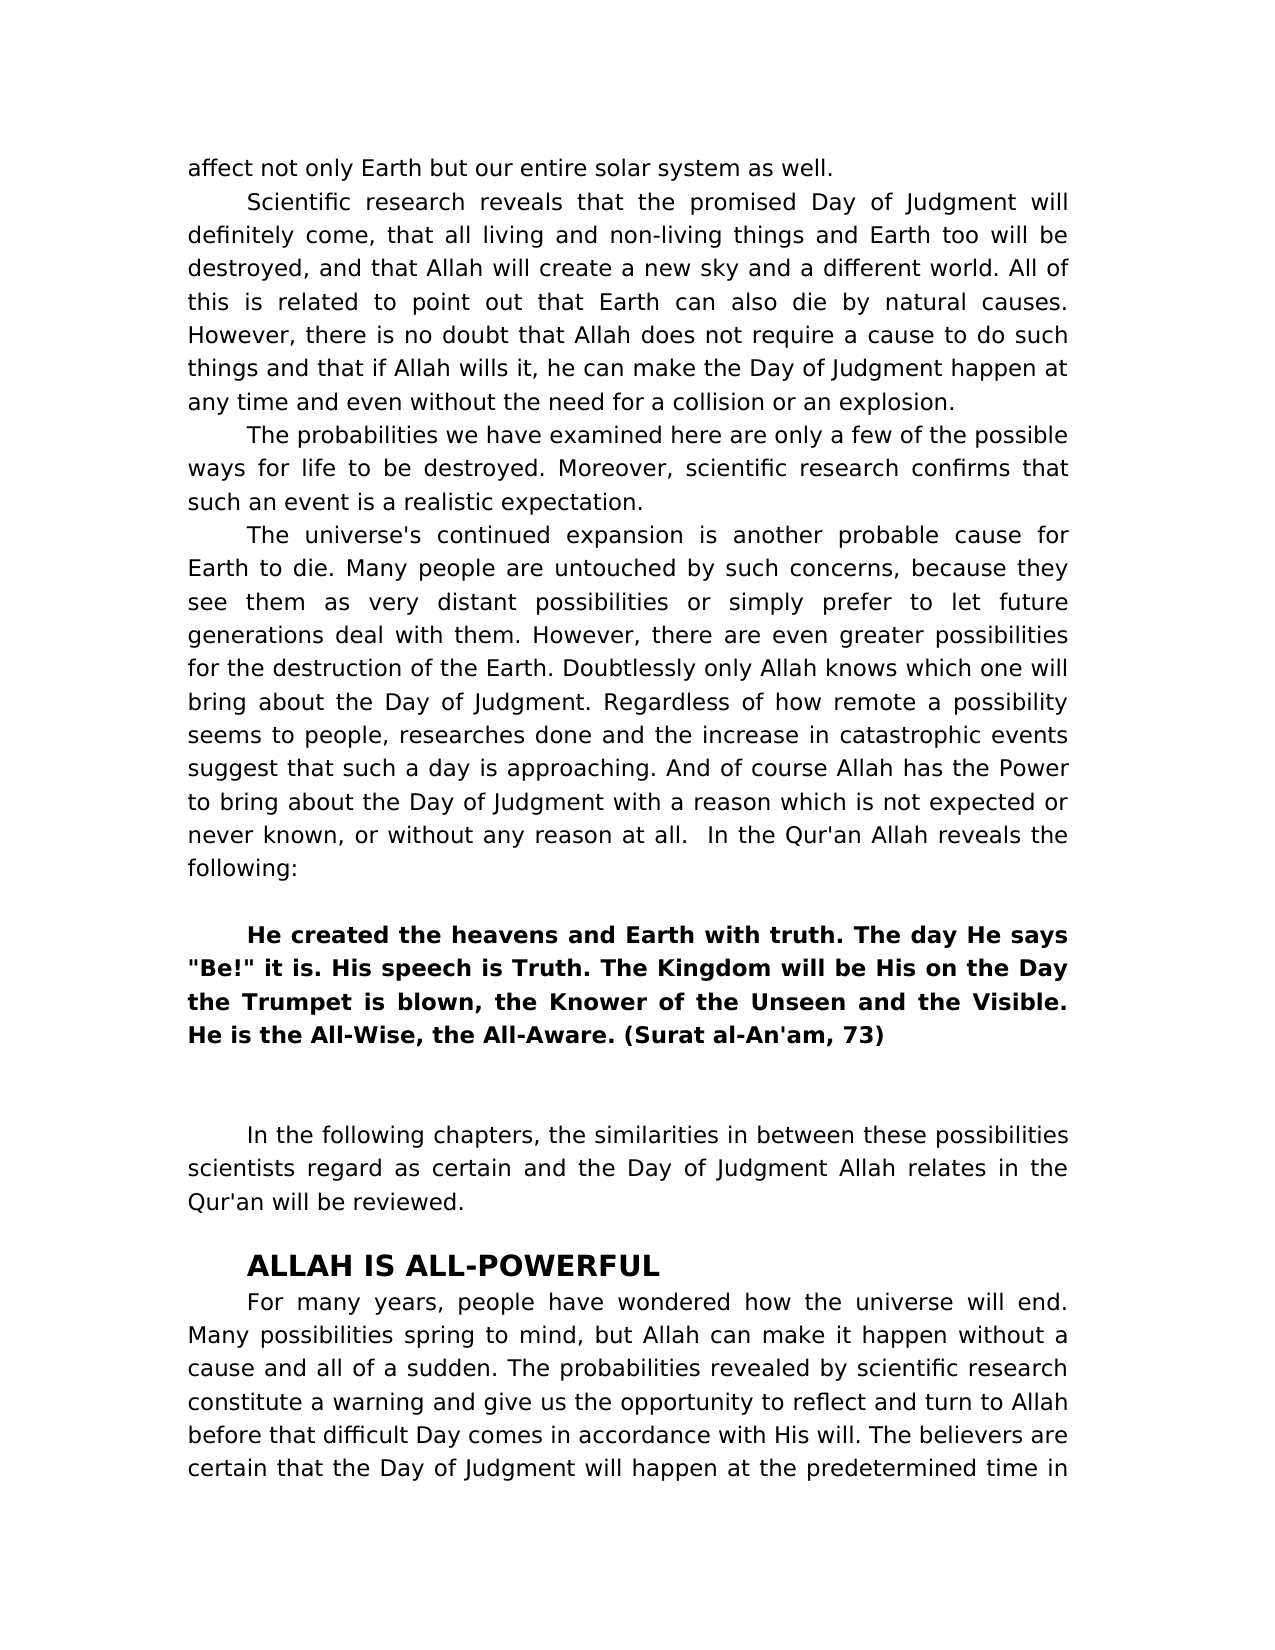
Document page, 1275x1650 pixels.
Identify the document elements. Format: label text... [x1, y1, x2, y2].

text The probabilities we have examined here are only a few of the possible ways for life to be destroyed. Moreover, scientific research confirms that such an event is a realistic expectation. [187, 417, 1070, 517]
text ALLAH IS ALL-POWERFUL [187, 1250, 1070, 1283]
text affect not only Earth but our entire solar system as well. [187, 150, 1070, 183]
text In the following chapters, the similarities in between these possibilities scientists regard as certain and the Day of Judgment Allah relates in the Qur'an will be reviewed. [187, 1117, 1070, 1217]
text For many years, people have wondered how the universe will end. Many possibilities spring to mind, but Allah can make it happen without a cause and all of a sudden. The probabilities revealed by scientific research constitute a warning and give us the opportunity to reflect and turn to Allah before that difficult Day comes in accordance with His will. The believers are certain that the Day of Judgment will happen at the predetermined time in [187, 1283, 1070, 1483]
text He created the heavens and Earth with truth. The day He says "Be!" it is. His speech is Truth. The Kingdom will be His on the Day the Trumpet is blown, the Knower of the Unseen and the Visible. He is the All-Wise, the All-Aware. (Surat al-An'am, 73) [187, 917, 1070, 1050]
text Scientific research reveals that the promised Day of Judgment will definitely come, that all living and non-living things and Earth too will be destroyed, and that Allah will create a new sky and a different world. All of this is related to point out that Earth can also die by natural causes. However, there is no doubt that Allah does not require a cause to do such things and that if Allah wills it, he can make the Day of Judgment happen at any time and even without the need for a collision or an explosion. [187, 183, 1070, 417]
text The universe's continued expansion is another probable cause for Earth to die. Many people are untouched by such concerns, because they see them as very distant possibilities or simply prefer to let future generations deal with them. However, there are even greater possibilities for the destruction of the Earth. Doubtlessly only Allah knows which one will bring about the Day of Judgment. Regardless of how remote a possibility seems to people, researches done and the increase in catastrophic events suggest that such a day is approaching. And of course Allah has the Power to bring about the Day of Judgment with a reason which is not expected or never known, or without any reason at all. In the Qur'an Allah reveals the following: [187, 517, 1070, 883]
